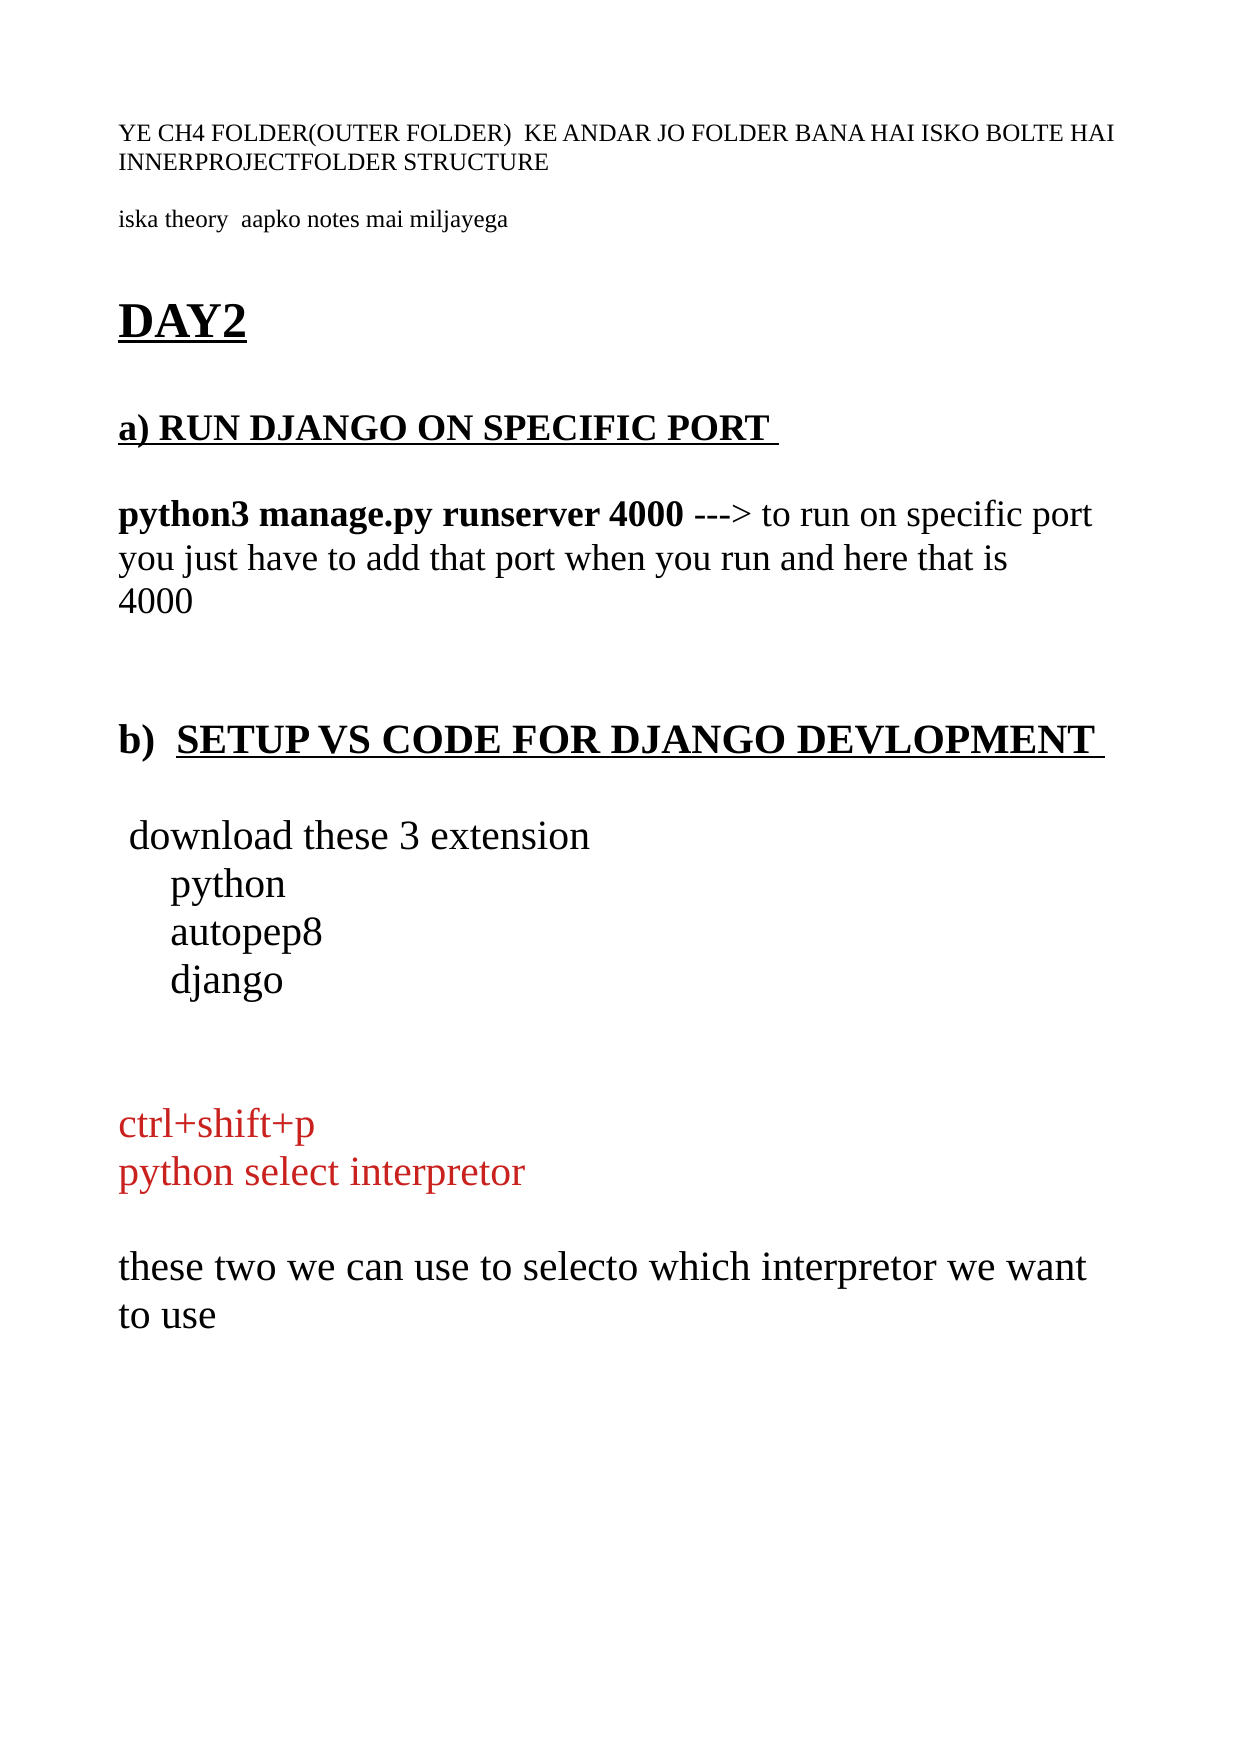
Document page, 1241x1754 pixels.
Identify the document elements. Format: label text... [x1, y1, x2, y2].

text a) RUN DJANGO ON SPECIFIC PORT [118, 406, 1122, 449]
text autopep8 [118, 906, 1122, 954]
text iska theory aapko notes mai miljayega [118, 204, 1122, 233]
text DAY2 [118, 291, 1122, 348]
text django [118, 954, 1122, 1002]
text python [118, 858, 1122, 906]
text ctrl+shift+p [118, 1098, 1122, 1146]
text YE CH4 FOLDER(OUTER FOLDER) KE ANDAR JO FOLDER BANA HAI ISKO BOLTE HAI INNERPROJECTFOLDER STRUCTURE [118, 118, 1122, 176]
text python select interpretor [118, 1146, 1122, 1194]
text download these 3 extension [118, 811, 1122, 858]
text b) SETUP VS CODE FOR DJANGO DEVLOPMENT [118, 715, 1122, 763]
text 4000 [118, 578, 1122, 621]
text python3 manage.py runserver 4000 ---> to run on specific port you just have to add that port when you run and here that is [118, 492, 1122, 578]
text these two we can use to selecto which interpretor we want to use [118, 1242, 1122, 1338]
